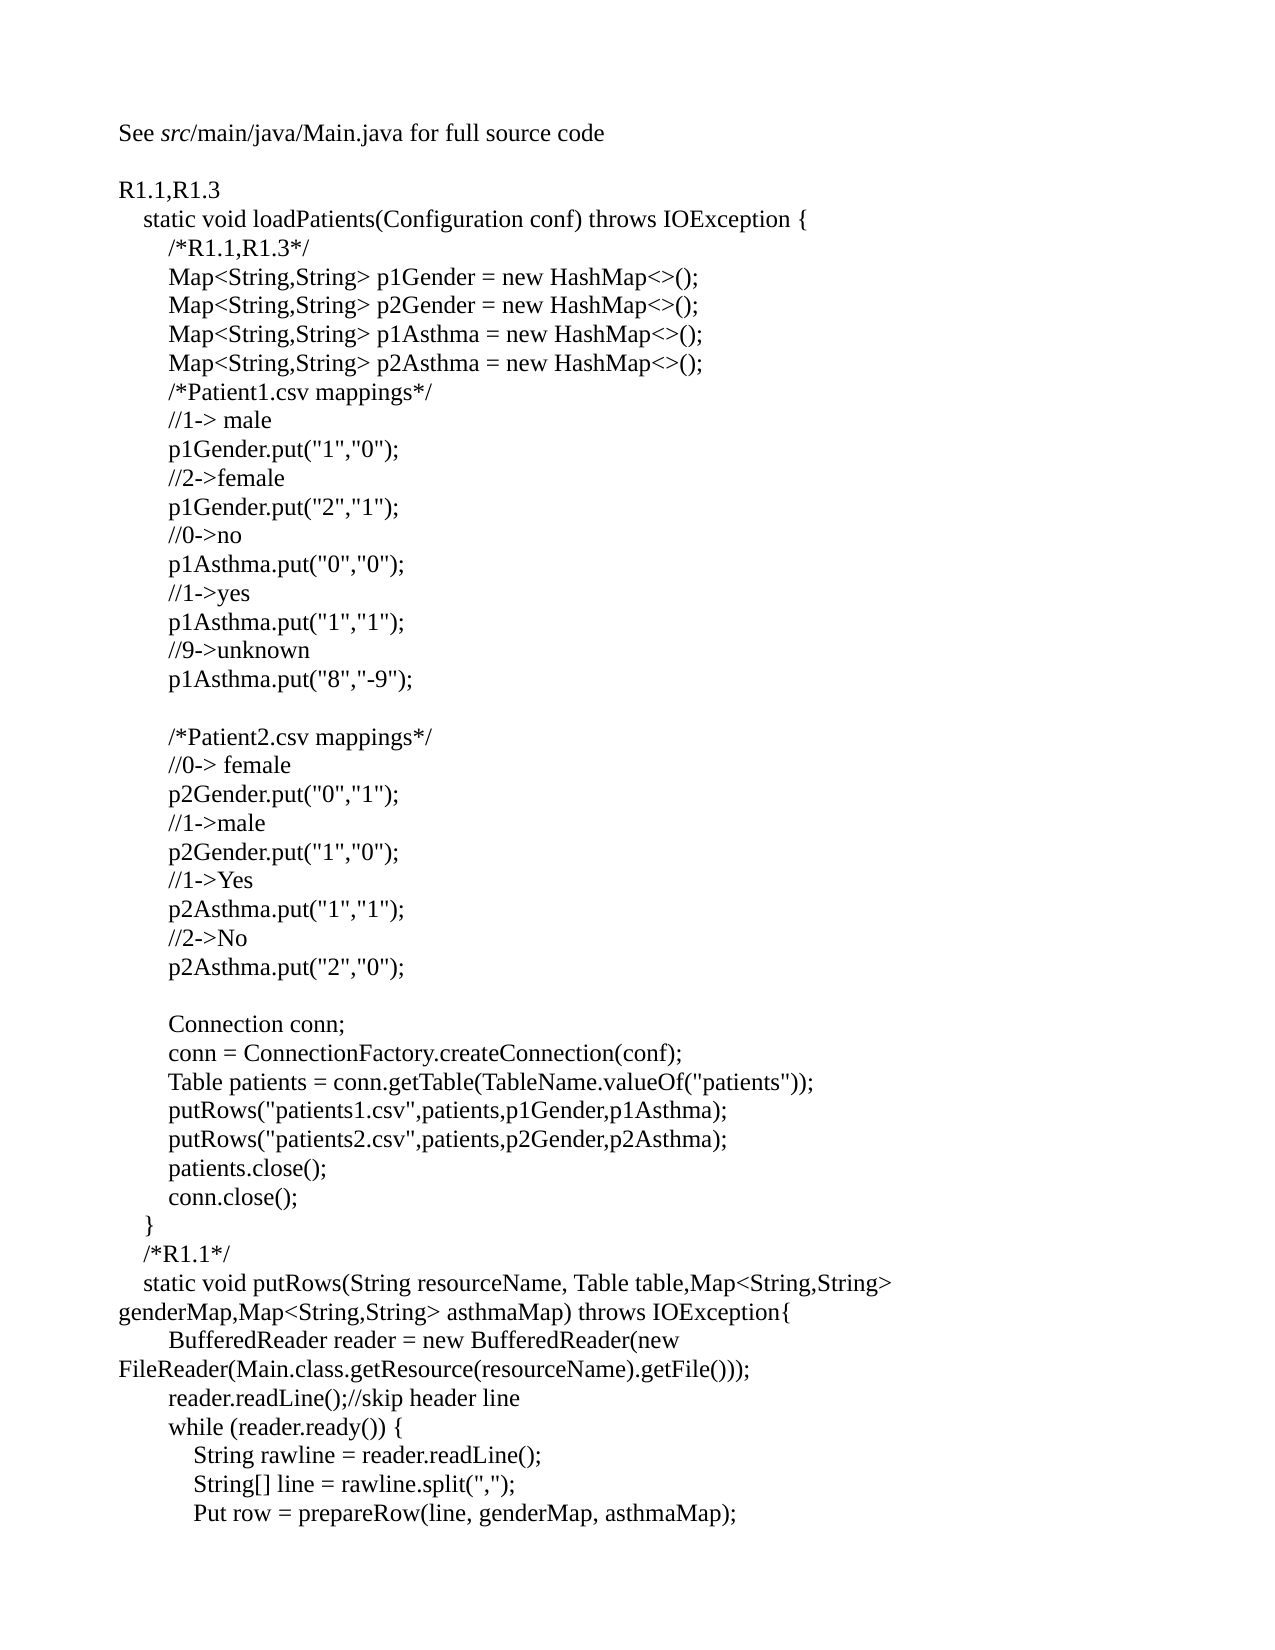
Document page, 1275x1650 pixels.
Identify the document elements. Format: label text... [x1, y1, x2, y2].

text String rawline = reader.readLine(); [118, 1441, 1157, 1469]
text /*Patient2.csv mappings*/ [118, 722, 1157, 751]
text p1Gender.put("2","1"); [118, 492, 1157, 521]
text Table patients = conn.getTable(TableName.valueOf("patients")); [118, 1067, 1157, 1096]
text conn.close(); [118, 1182, 1157, 1211]
text conn = ConnectionFactory.createConnection(conf); [118, 1038, 1157, 1067]
text /*R1.1*/ [118, 1239, 1157, 1268]
text BufferedReader reader = new BufferedReader(new FileReader(Main.class.getResource(resourceName).getFile())); [118, 1326, 1157, 1383]
text static void putRows(String resourceName, Table table,Map<String,String> genderMap,Map<String,String> asthmaMap) throws IOException{ [118, 1268, 1157, 1326]
text p2Gender.put("0","1"); [118, 779, 1157, 808]
text while (reader.ready()) { [118, 1412, 1157, 1441]
text R1.1,R1.3 [118, 176, 1157, 204]
text p2Gender.put("1","0"); [118, 837, 1157, 866]
text } [118, 1211, 1157, 1239]
text static void loadPatients(Configuration conf) throws IOException { [118, 204, 1157, 233]
text See src/main/java/Main.java for full source code [118, 118, 1157, 147]
text putRows("patients1.csv",patients,p1Gender,p1Asthma); [118, 1096, 1157, 1124]
text Connection conn; [118, 1009, 1157, 1038]
text p2Asthma.put("1","1"); [118, 894, 1157, 923]
text //9->unknown [118, 636, 1157, 664]
text patients.close(); [118, 1153, 1157, 1182]
text Map<String,String> p2Asthma = new HashMap<>(); [118, 348, 1157, 377]
text //1->Yes [118, 866, 1157, 894]
text String[] line = rawline.split(","); [118, 1469, 1157, 1498]
text Map<String,String> p1Asthma = new HashMap<>(); [118, 319, 1157, 348]
text //0->no [118, 521, 1157, 549]
text //2->No [118, 923, 1157, 952]
text //1->yes [118, 578, 1157, 607]
text Put row = prepareRow(line, genderMap, asthmaMap); [118, 1498, 1157, 1527]
text p1Gender.put("1","0"); [118, 434, 1157, 463]
text //0-> female [118, 751, 1157, 779]
text //2->female [118, 463, 1157, 492]
text putRows("patients2.csv",patients,p2Gender,p2Asthma); [118, 1124, 1157, 1153]
text p2Asthma.put("2","0"); [118, 952, 1157, 981]
text /*Patient1.csv mappings*/ [118, 377, 1157, 406]
text p1Asthma.put("1","1"); [118, 607, 1157, 636]
text p1Asthma.put("8","-9"); [118, 664, 1157, 693]
text //1-> male [118, 406, 1157, 434]
text /*R1.1,R1.3*/ [118, 233, 1157, 262]
text Map<String,String> p1Gender = new HashMap<>(); [118, 262, 1157, 291]
text Map<String,String> p2Gender = new HashMap<>(); [118, 291, 1157, 319]
text reader.readLine();//skip header line [118, 1383, 1157, 1412]
text //1->male [118, 808, 1157, 837]
text p1Asthma.put("0","0"); [118, 549, 1157, 578]
